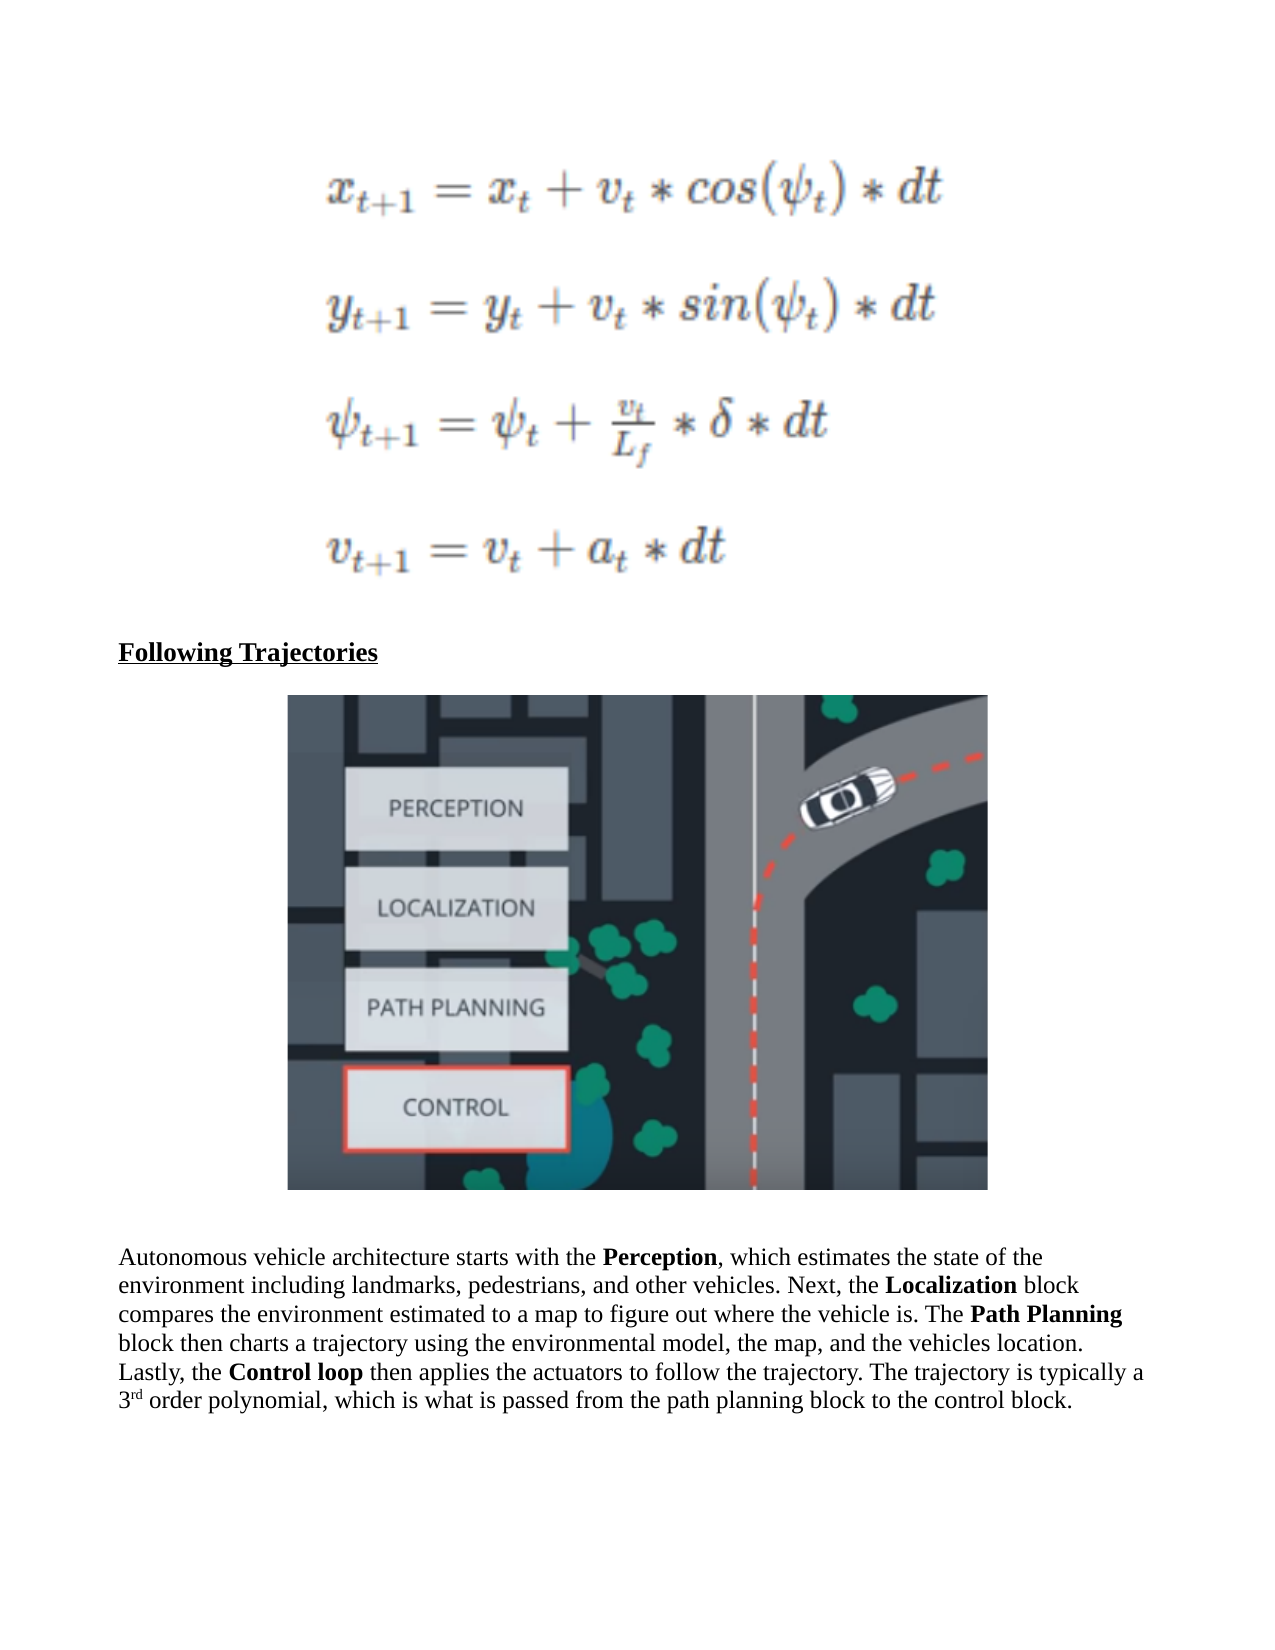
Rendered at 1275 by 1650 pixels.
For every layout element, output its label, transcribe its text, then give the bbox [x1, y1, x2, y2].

picture [287, 695, 988, 1190]
text Following Trajectories [118, 636, 1157, 667]
text Autonomous vehicle architecture starts with the Perception, which estimates the state of the environment including landmarks, pedestrians, and other vehicles. Next, the Localization block compares the environment estimated to a map to figure out where the vehicle is. The Path Planning block then charts a trajectory using the environmental model, the map, and the vehicles location. Lastly, the Control loop then applies the actuators to follow the trajectory. The trajectory is typically a 3rd order polynomial, which is what is passed from the path planning block to the control block. [118, 1242, 1157, 1414]
picture [312, 146, 963, 595]
